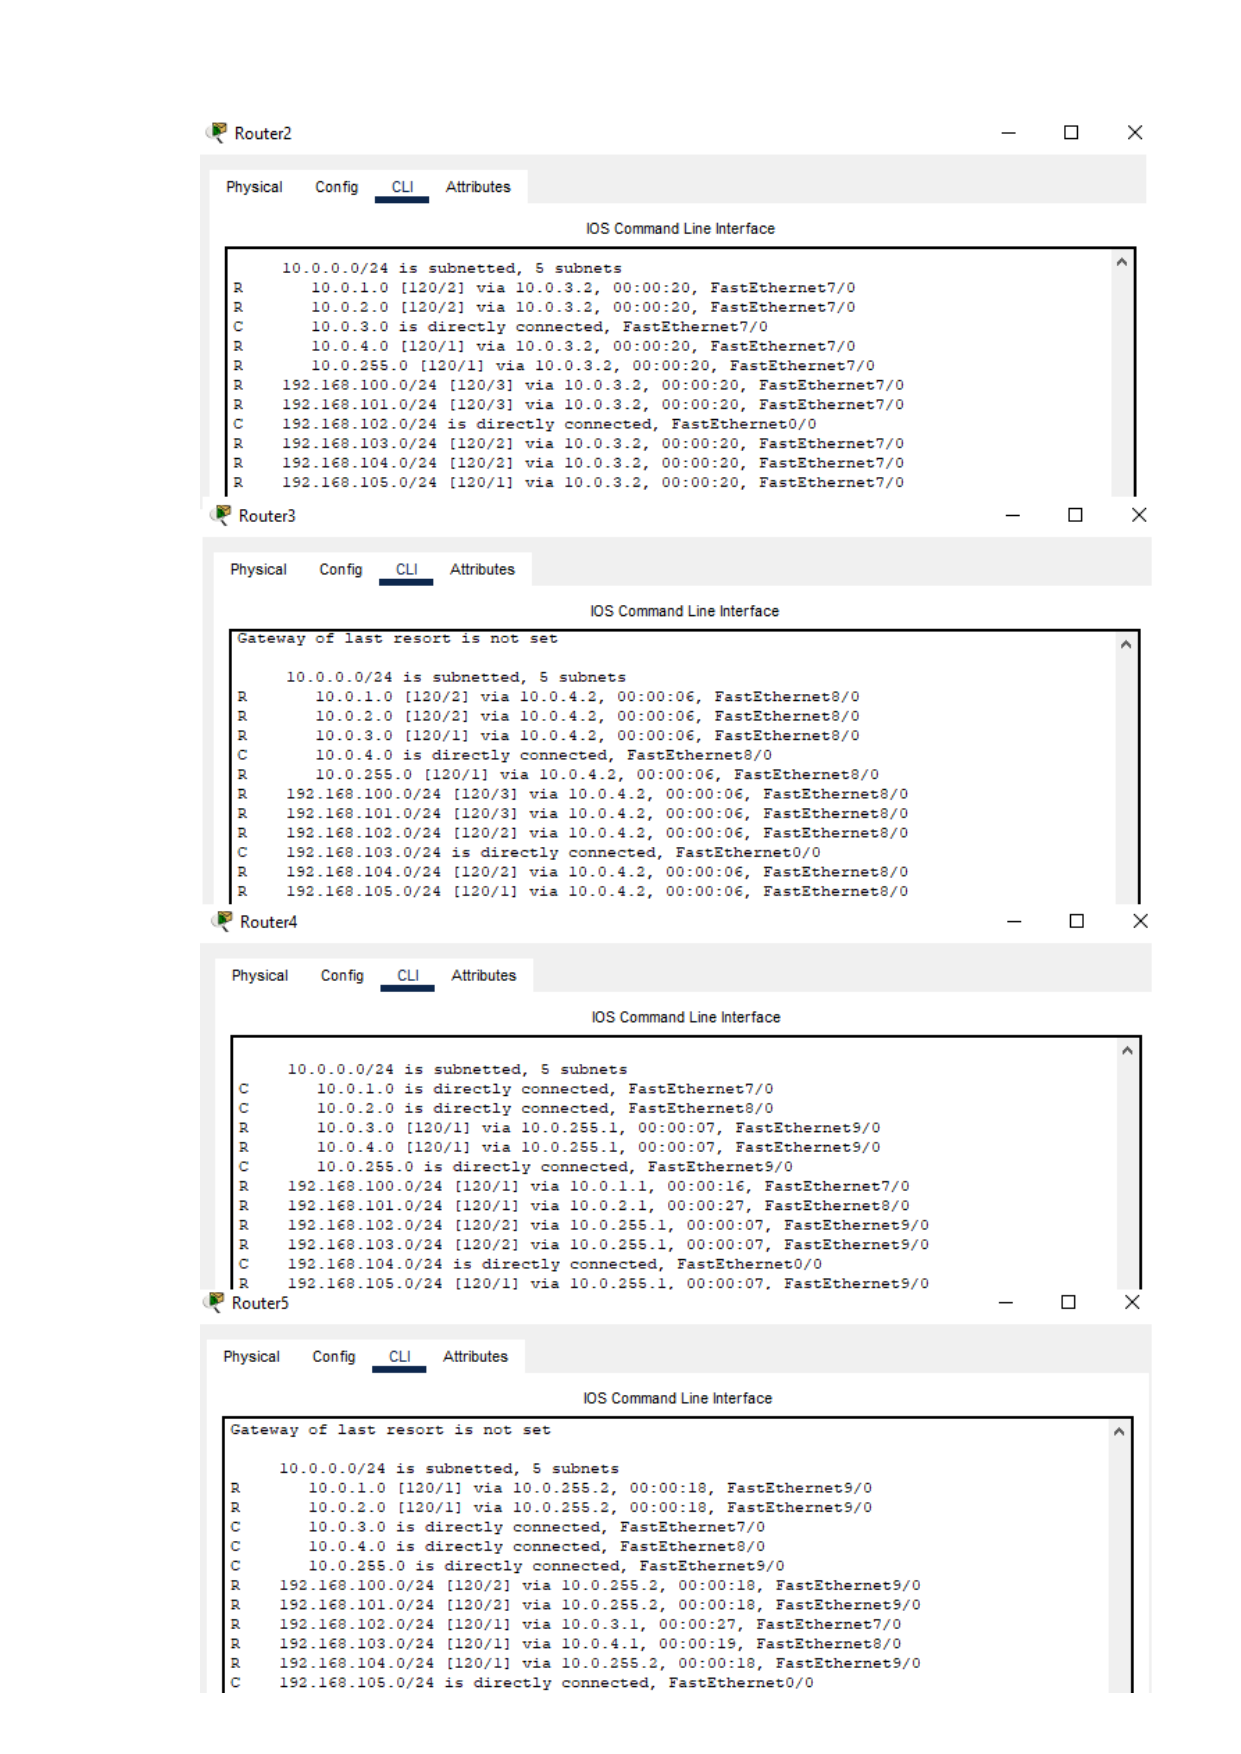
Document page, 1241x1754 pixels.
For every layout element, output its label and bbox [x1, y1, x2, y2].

picture [200, 121, 1152, 1693]
